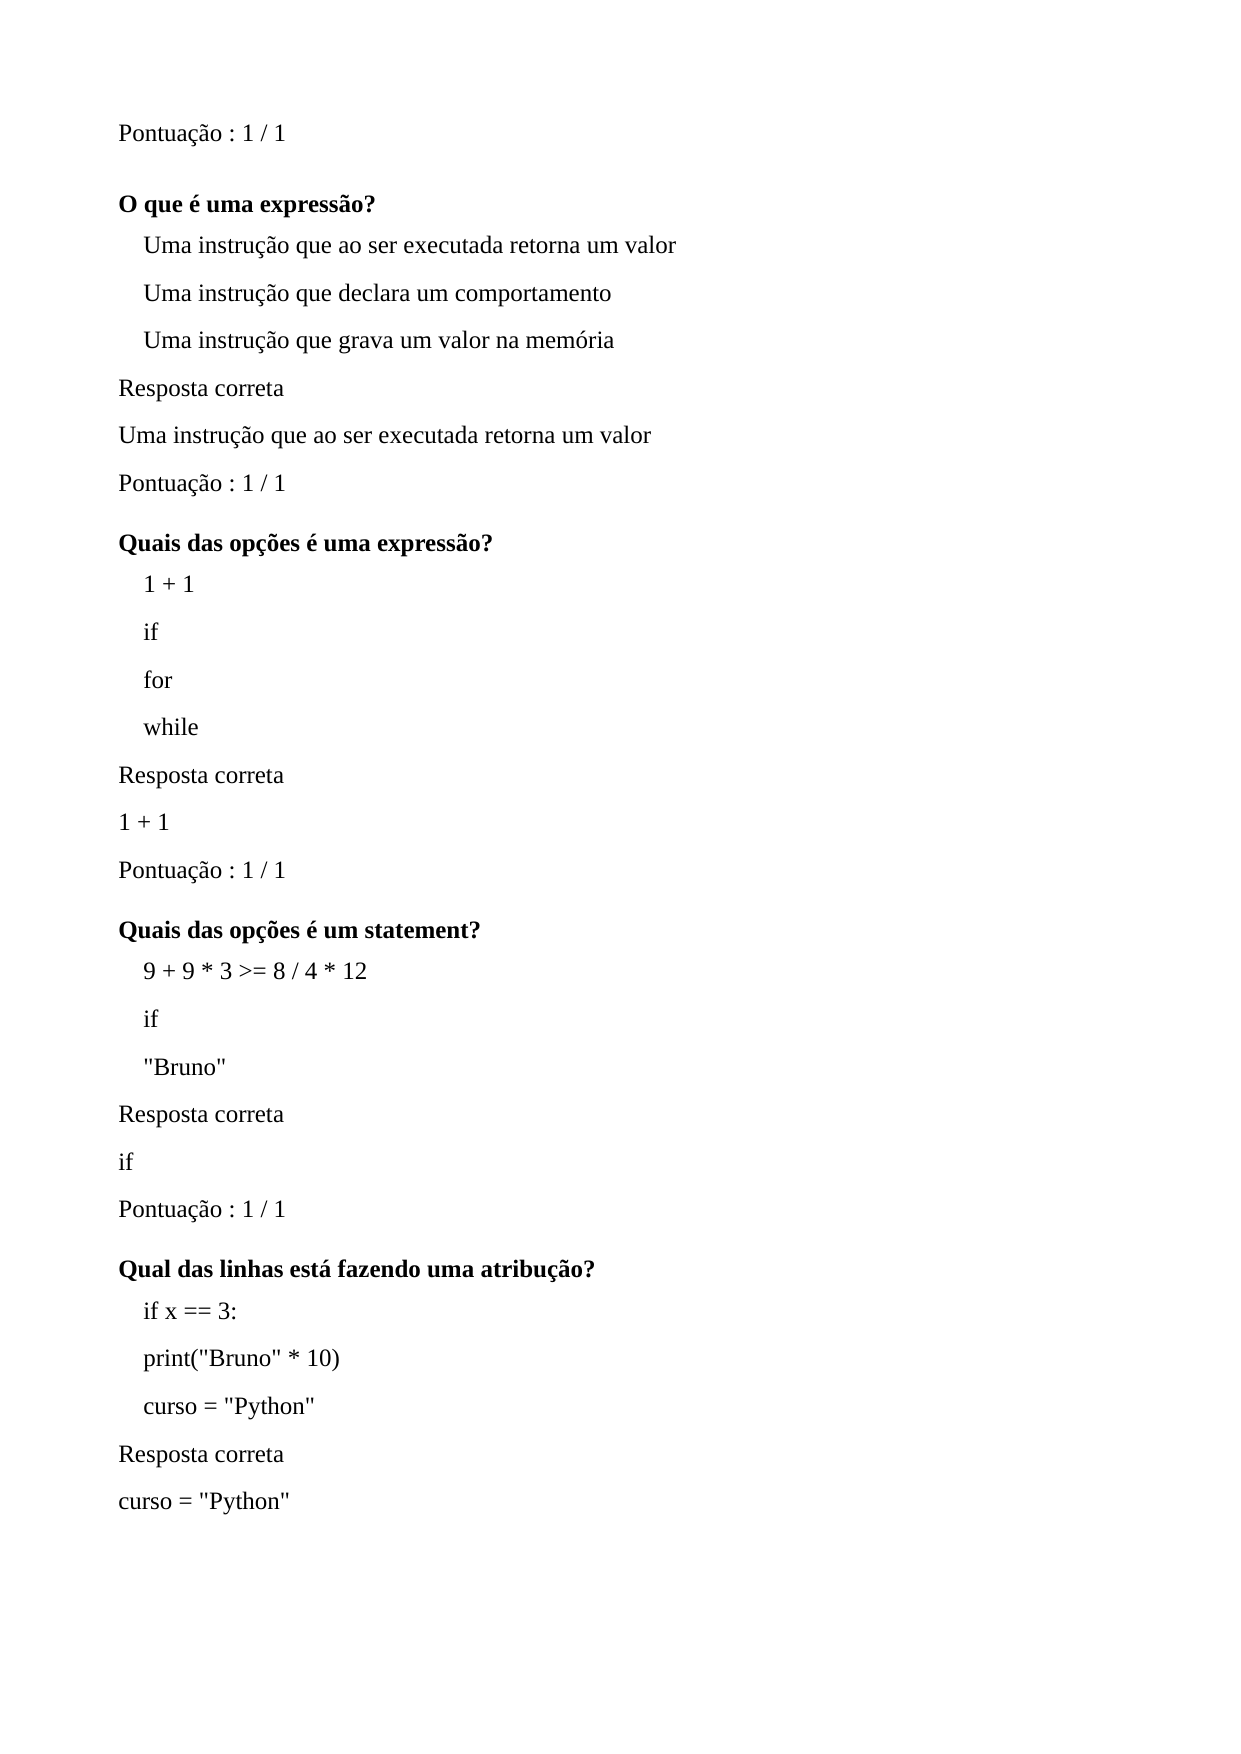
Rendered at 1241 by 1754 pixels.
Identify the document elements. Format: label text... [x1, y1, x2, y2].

text for [118, 665, 1122, 693]
text 9 + 9 * 3 >= 8 / 4 * 12 [118, 956, 1122, 985]
text Pontuação : 1 / 1 [118, 855, 1122, 884]
text if [118, 1147, 1122, 1176]
text if x == 3: [118, 1296, 1122, 1324]
text Uma instrução que declara um comportamento [118, 278, 1122, 306]
text curso = "Python" [118, 1486, 1122, 1515]
text Resposta correta [118, 1099, 1122, 1128]
subtitle Qual das linhas está fazendo uma atribução? [118, 1254, 1122, 1283]
text if [118, 1004, 1122, 1033]
text "Bruno" [118, 1052, 1122, 1080]
text Resposta correta [118, 1439, 1122, 1467]
text Resposta correta [118, 760, 1122, 789]
subtitle Quais das opções é um statement? [118, 915, 1122, 944]
subtitle O que é uma expressão? [118, 189, 1122, 218]
text Uma instrução que ao ser executada retorna um valor [118, 230, 1122, 259]
text if [118, 617, 1122, 646]
text Uma instrução que grava um valor na memória [118, 325, 1122, 354]
text 1 + 1 [118, 807, 1122, 836]
subtitle Quais das opções é uma expressão? [118, 528, 1122, 557]
text 1 + 1 [118, 569, 1122, 598]
text Pontuação : 1 / 1 [118, 468, 1122, 497]
text Pontuação : 1 / 1 [118, 1194, 1122, 1223]
text while [118, 712, 1122, 741]
text curso = "Python" [118, 1391, 1122, 1420]
text Resposta correta [118, 373, 1122, 402]
text Pontuação : 1 / 1 [118, 118, 1122, 147]
text Uma instrução que ao ser executada retorna um valor [118, 421, 1122, 449]
text print("Bruno" * 10) [118, 1343, 1122, 1372]
